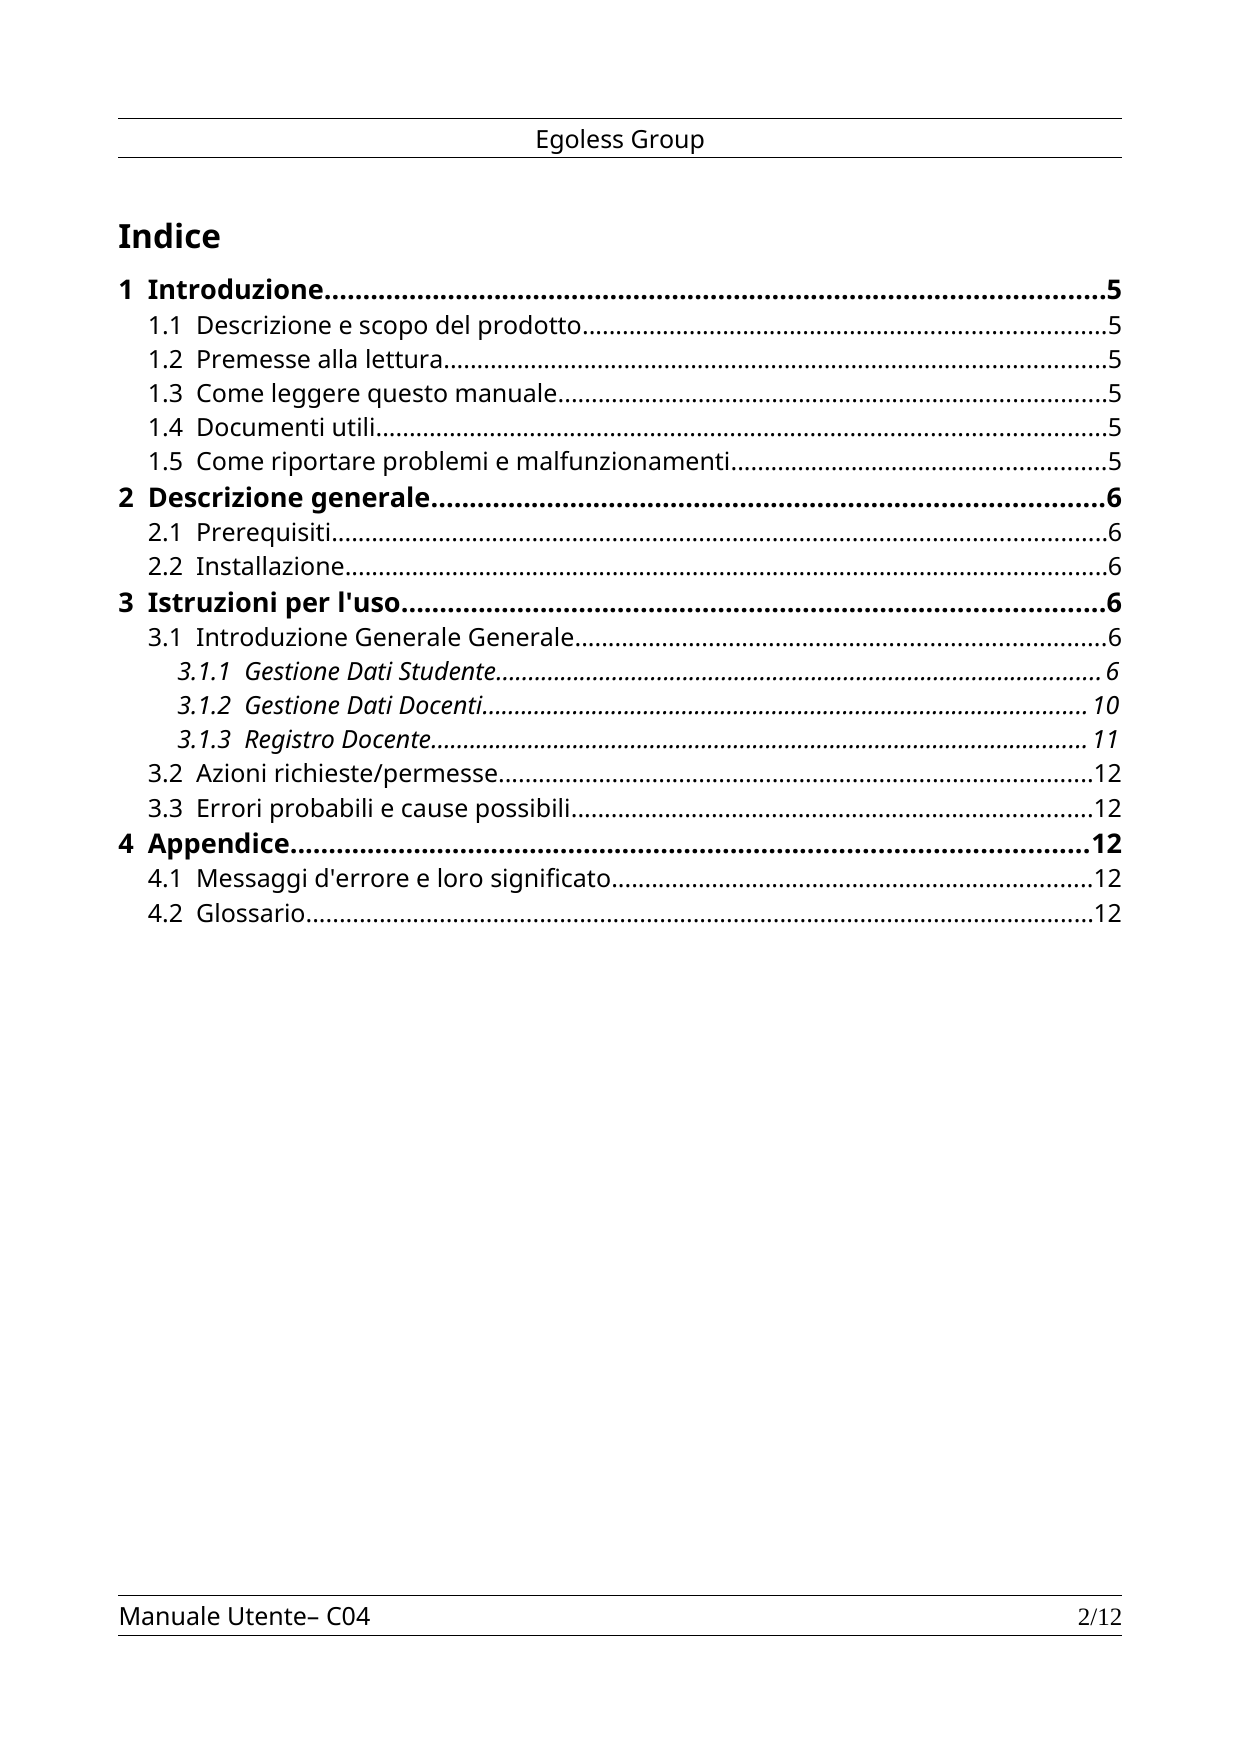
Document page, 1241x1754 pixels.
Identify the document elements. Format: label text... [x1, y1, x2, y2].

text 1 Introduzione 5 [118, 271, 1122, 308]
text 3.1 Introduzione Generale Generale 6 [148, 620, 1122, 654]
subtitle Indice [118, 213, 1122, 258]
text 2 Descrizione generale 6 [118, 478, 1122, 515]
text 3.2 Azioni richieste/permesse 12 [148, 756, 1122, 790]
text 1.3 Come leggere questo manuale 5 [148, 376, 1122, 410]
text 1.4 Documenti utili 5 [148, 410, 1122, 444]
text 1.1 Descrizione e scopo del prodotto 5 [148, 308, 1122, 342]
text 4.1 Messaggi d'errore e loro significato 12 [148, 861, 1122, 895]
text 4 Appendice 12 [118, 824, 1122, 861]
text 4.2 Glossario 12 [148, 895, 1122, 929]
text 3.1.1 Gestione Dati Studente 6 [177, 654, 1122, 688]
text 2.2 Installazione 6 [148, 549, 1122, 583]
text 1.2 Premesse alla lettura 5 [148, 342, 1122, 376]
text 3.3 Errori probabili e cause possibili 12 [148, 790, 1122, 824]
text 3.1.3 Registro Docente 11 [177, 722, 1122, 756]
text 2.1 Prerequisiti 6 [148, 515, 1122, 549]
text 1.5 Come riportare problemi e malfunzionamenti 5 [148, 444, 1122, 478]
text 3.1.2 Gestione Dati Docenti 10 [177, 688, 1122, 722]
text 3 Istruzioni per l'uso 6 [118, 583, 1122, 620]
